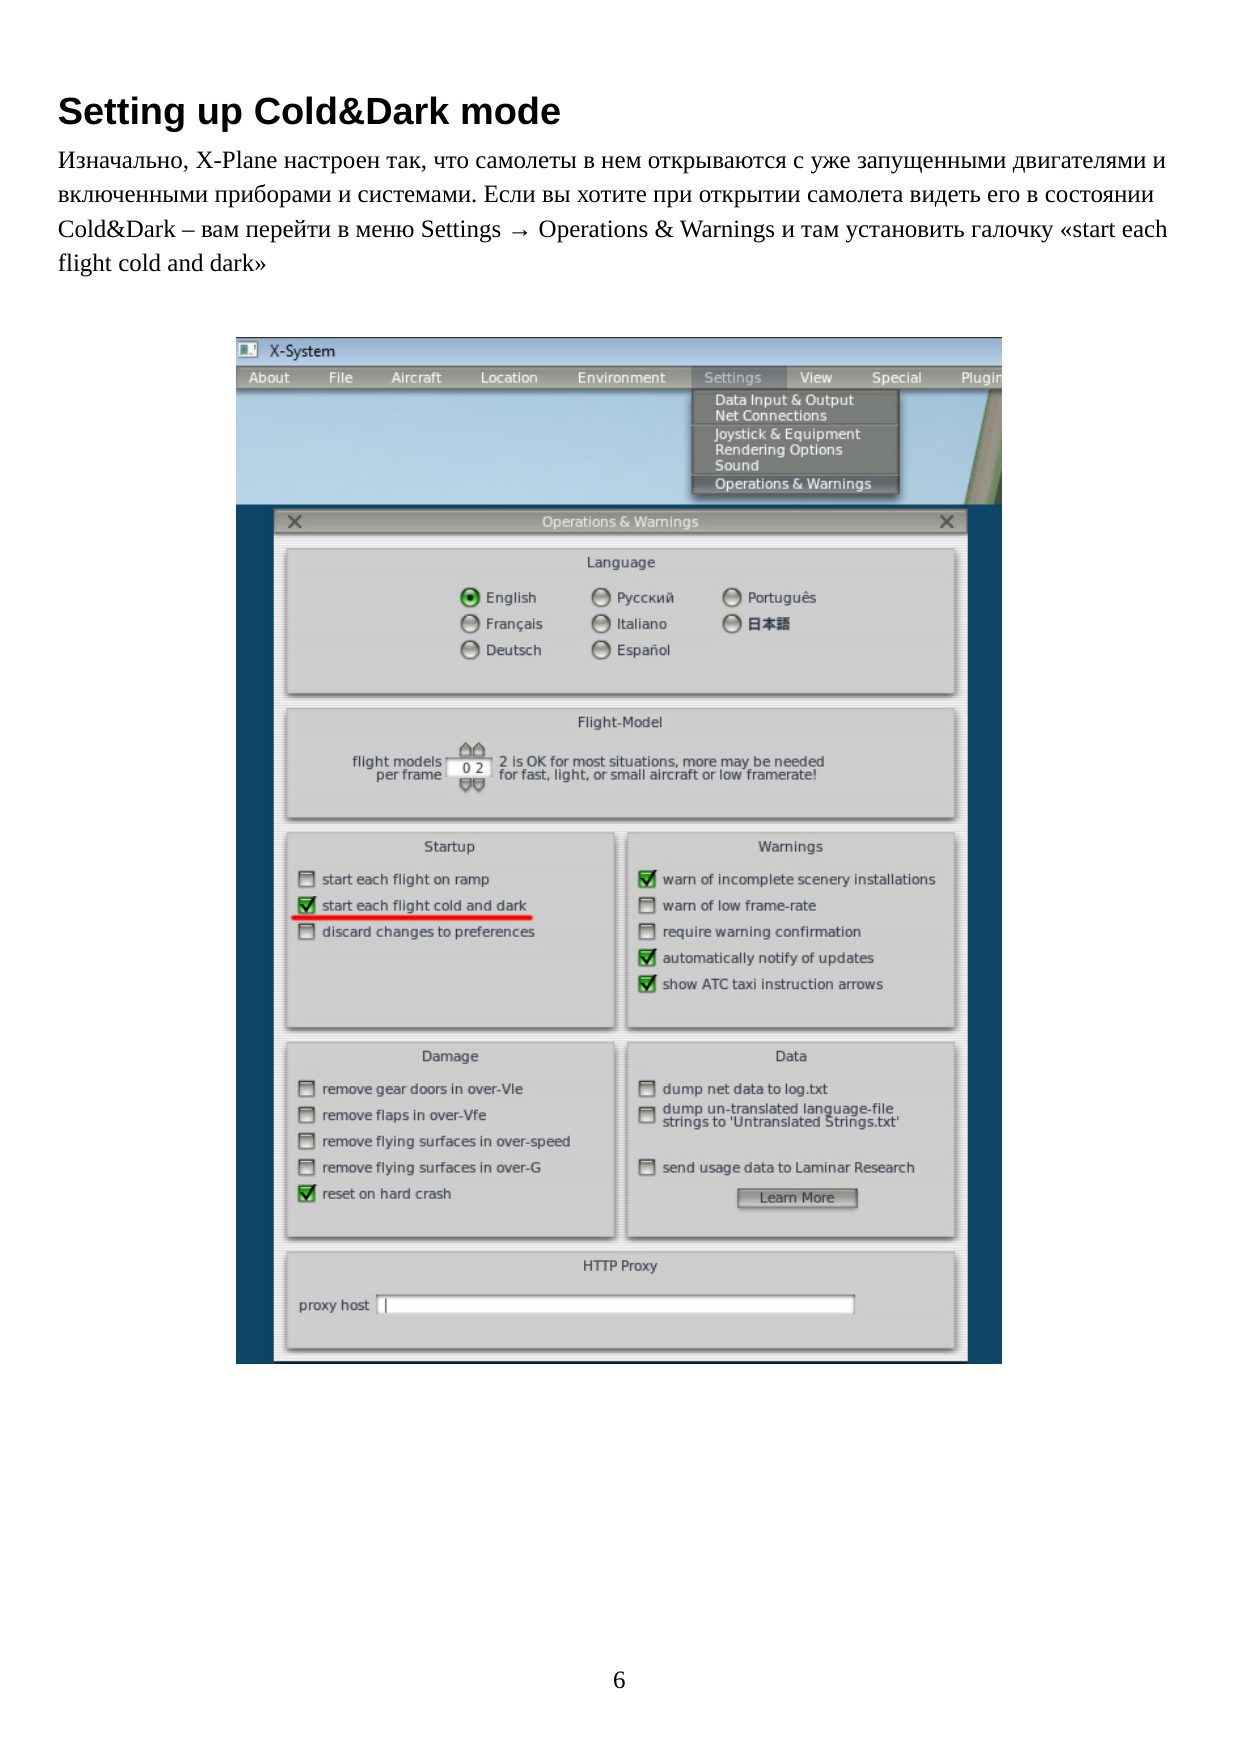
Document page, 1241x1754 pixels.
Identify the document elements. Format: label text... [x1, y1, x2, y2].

picture [236, 337, 1002, 1364]
subtitle Setting up Cold&Dark mode [58, 89, 1180, 132]
text Изначально, X-Plane настроен так, что самолеты в нем открываются с уже запущенными двигателями и включенными приборами и системами. Если вы хотите при открытии самолета видеть его в состоянии Cold&Dark – вам перейти в меню Settings → Operations & Warnings и там установить галочку «start each flight cold and dark» [58, 145, 1180, 277]
